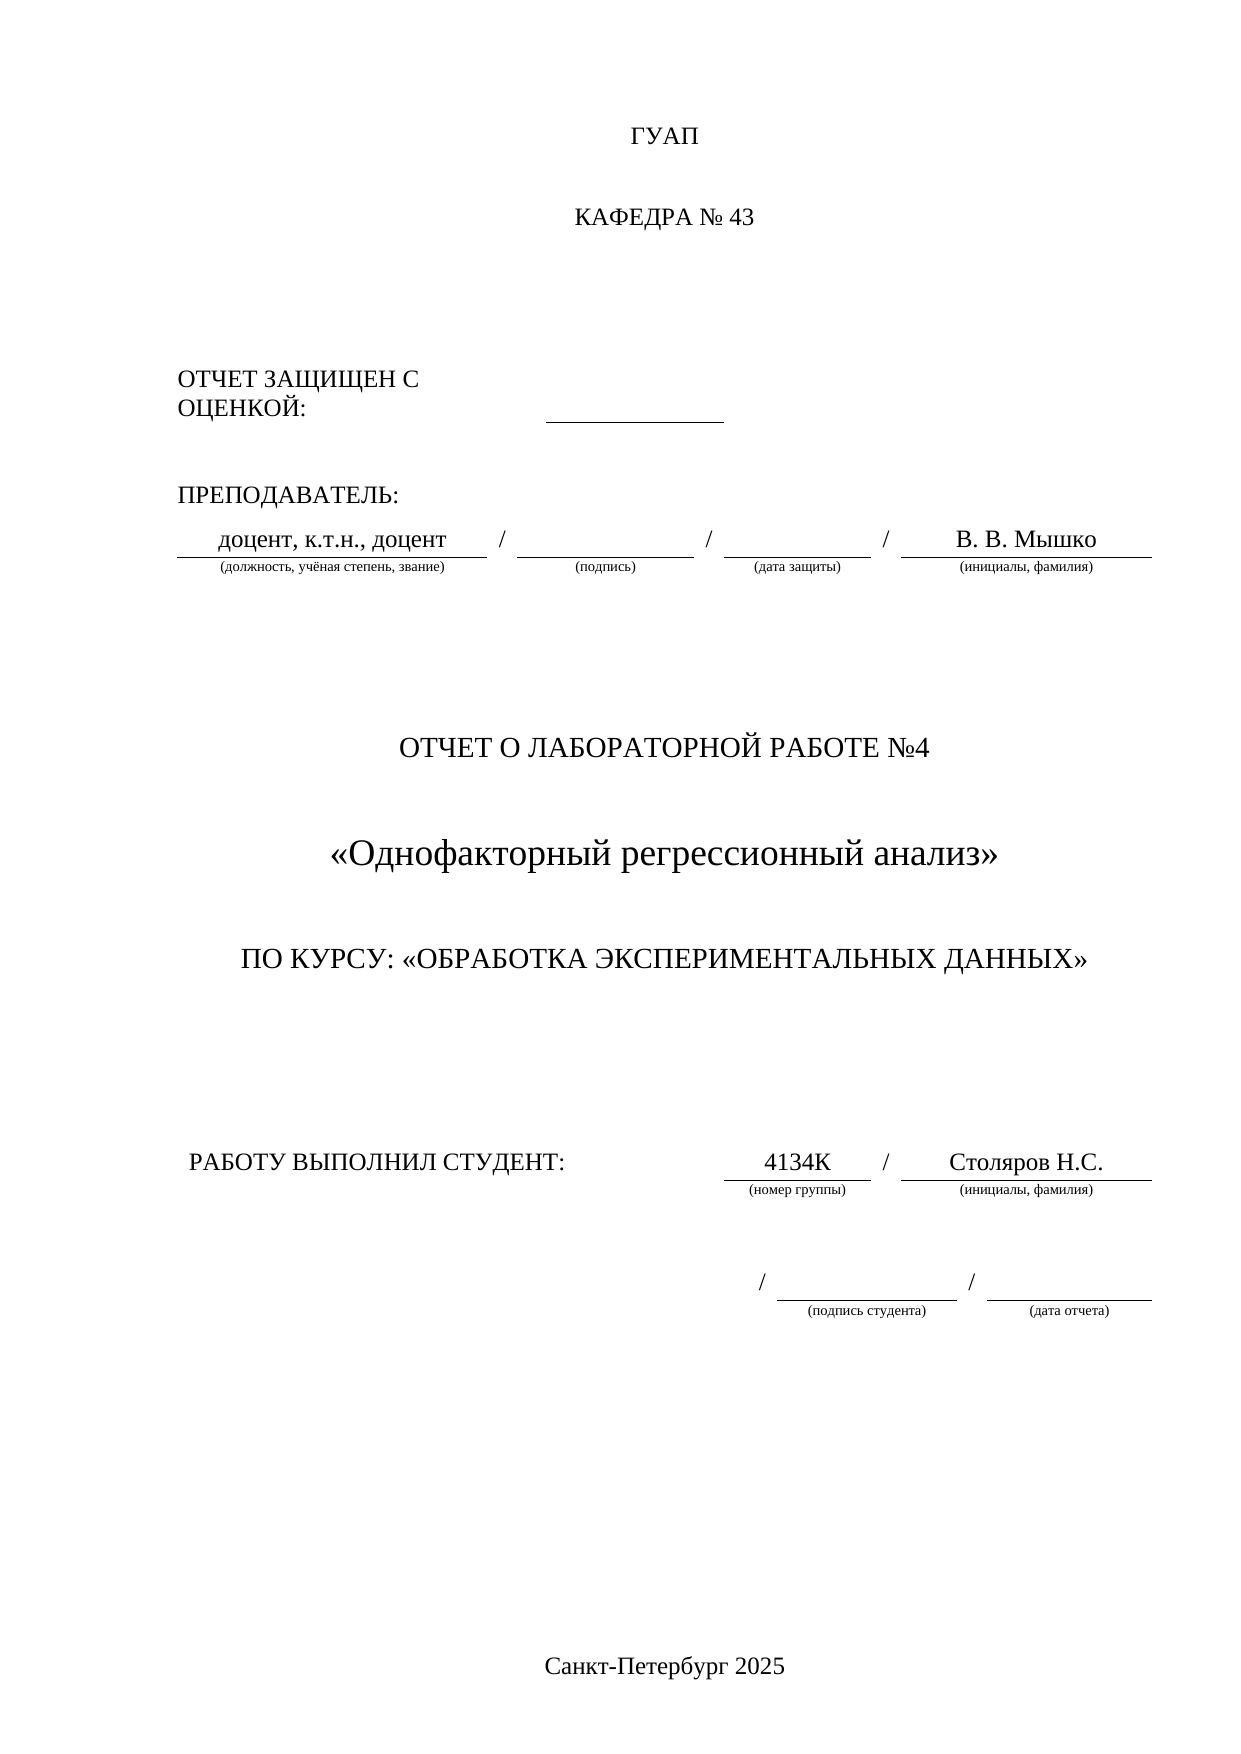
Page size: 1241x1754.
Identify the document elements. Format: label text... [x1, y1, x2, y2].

table_cell (инициалы, фамилия) [901, 558, 1152, 586]
table_header [987, 1268, 1152, 1300]
table_header ОТЧЕТ ЗАЩИЩЕН С ОЦЕНКОЙ: [177, 365, 546, 422]
table_cell (подпись студента) [777, 1301, 957, 1330]
table_cell (дата отчета) [987, 1301, 1152, 1330]
table_cell (должность, учёная степень, звание) [177, 558, 487, 586]
table_cell (номер группы) [724, 1181, 871, 1210]
table_cell [177, 1300, 747, 1330]
table_cell [871, 557, 901, 586]
table_header [177, 1268, 747, 1300]
table_cell (инициалы, фамилия) [901, 1181, 1152, 1210]
table_header / [871, 1147, 901, 1180]
table_header / [957, 1268, 987, 1300]
table_cell [957, 1300, 987, 1330]
table_header / [487, 524, 517, 557]
table_header [724, 524, 871, 557]
table_cell [487, 557, 517, 586]
table_header [724, 365, 1151, 422]
text ПО КУРСУ: «ОБРАБОТКА ЭКСПЕРИМЕНТАЛЬНЫХ ДАННЫХ» [177, 941, 1152, 974]
text ПРЕПОДАВАТЕЛЬ: [177, 481, 1152, 509]
table_header [777, 1268, 957, 1300]
table_cell (дата защиты) [724, 558, 871, 586]
table_cell [177, 1180, 723, 1210]
table_cell (подпись) [517, 558, 694, 586]
table_header РАБОТУ ВЫПОЛНИЛ СТУДЕНТ: [177, 1147, 723, 1180]
table_header / [694, 524, 723, 557]
table_header [546, 365, 723, 422]
table_header / [871, 524, 901, 557]
table_cell [871, 1180, 901, 1210]
table_header / [747, 1268, 777, 1300]
table_cell [694, 557, 723, 586]
table_cell [747, 1300, 777, 1330]
table_header В. В. Мышко [901, 524, 1152, 557]
table_header Столяров Н.С. [901, 1147, 1152, 1180]
table_header 4134К [724, 1147, 871, 1180]
table_header доцент, к.т.н., доцент [177, 524, 487, 557]
table_header [517, 524, 694, 557]
text «Однофакторный регрессионный анализ» [177, 831, 1152, 874]
text ОТЧЕТ О ЛАБОРАТОРНОЙ РАБОТЕ №4 [177, 730, 1152, 764]
